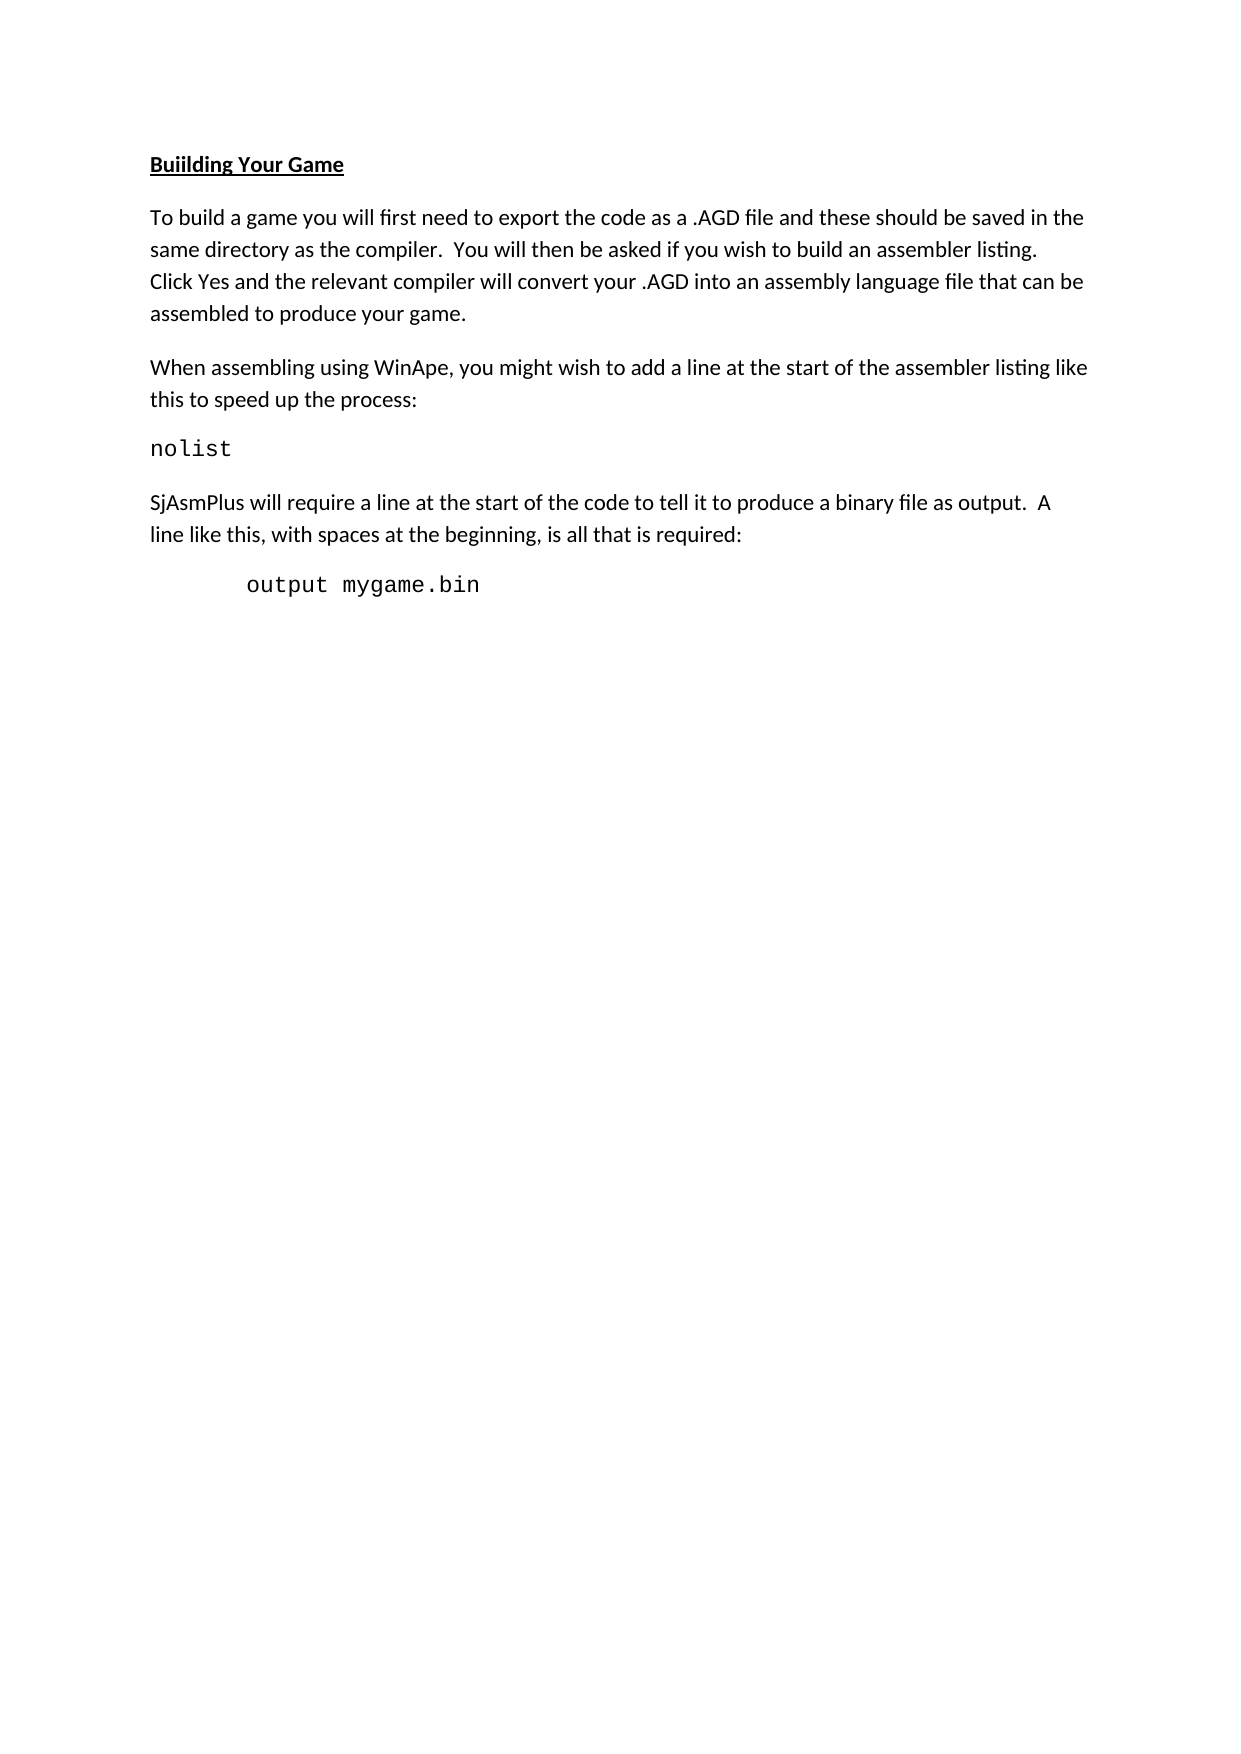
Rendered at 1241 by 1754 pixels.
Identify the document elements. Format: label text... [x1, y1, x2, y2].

text output mygame.bin [150, 574, 1090, 599]
text SjAsmPlus will require a line at the start of the code to tell it to produce a binary file as output. A line like this, with spaces at the beginning, is all that is required: [150, 488, 1090, 549]
text Buiilding Your Game [150, 150, 1090, 178]
text When assembling using WinApe, you might wish to add a line at the start of the assembler listing like this to speed up the process: [150, 353, 1090, 413]
text To build a game you will first need to export the code as a .AGD file and these should be saved in the same directory as the compiler. You will then be asked if you wish to build an assembler listing. Click Yes and the relevant compiler will convert your .AGD into an assembly language file that can be assembled to produce your game. [150, 203, 1090, 328]
text nolist [150, 438, 1090, 464]
